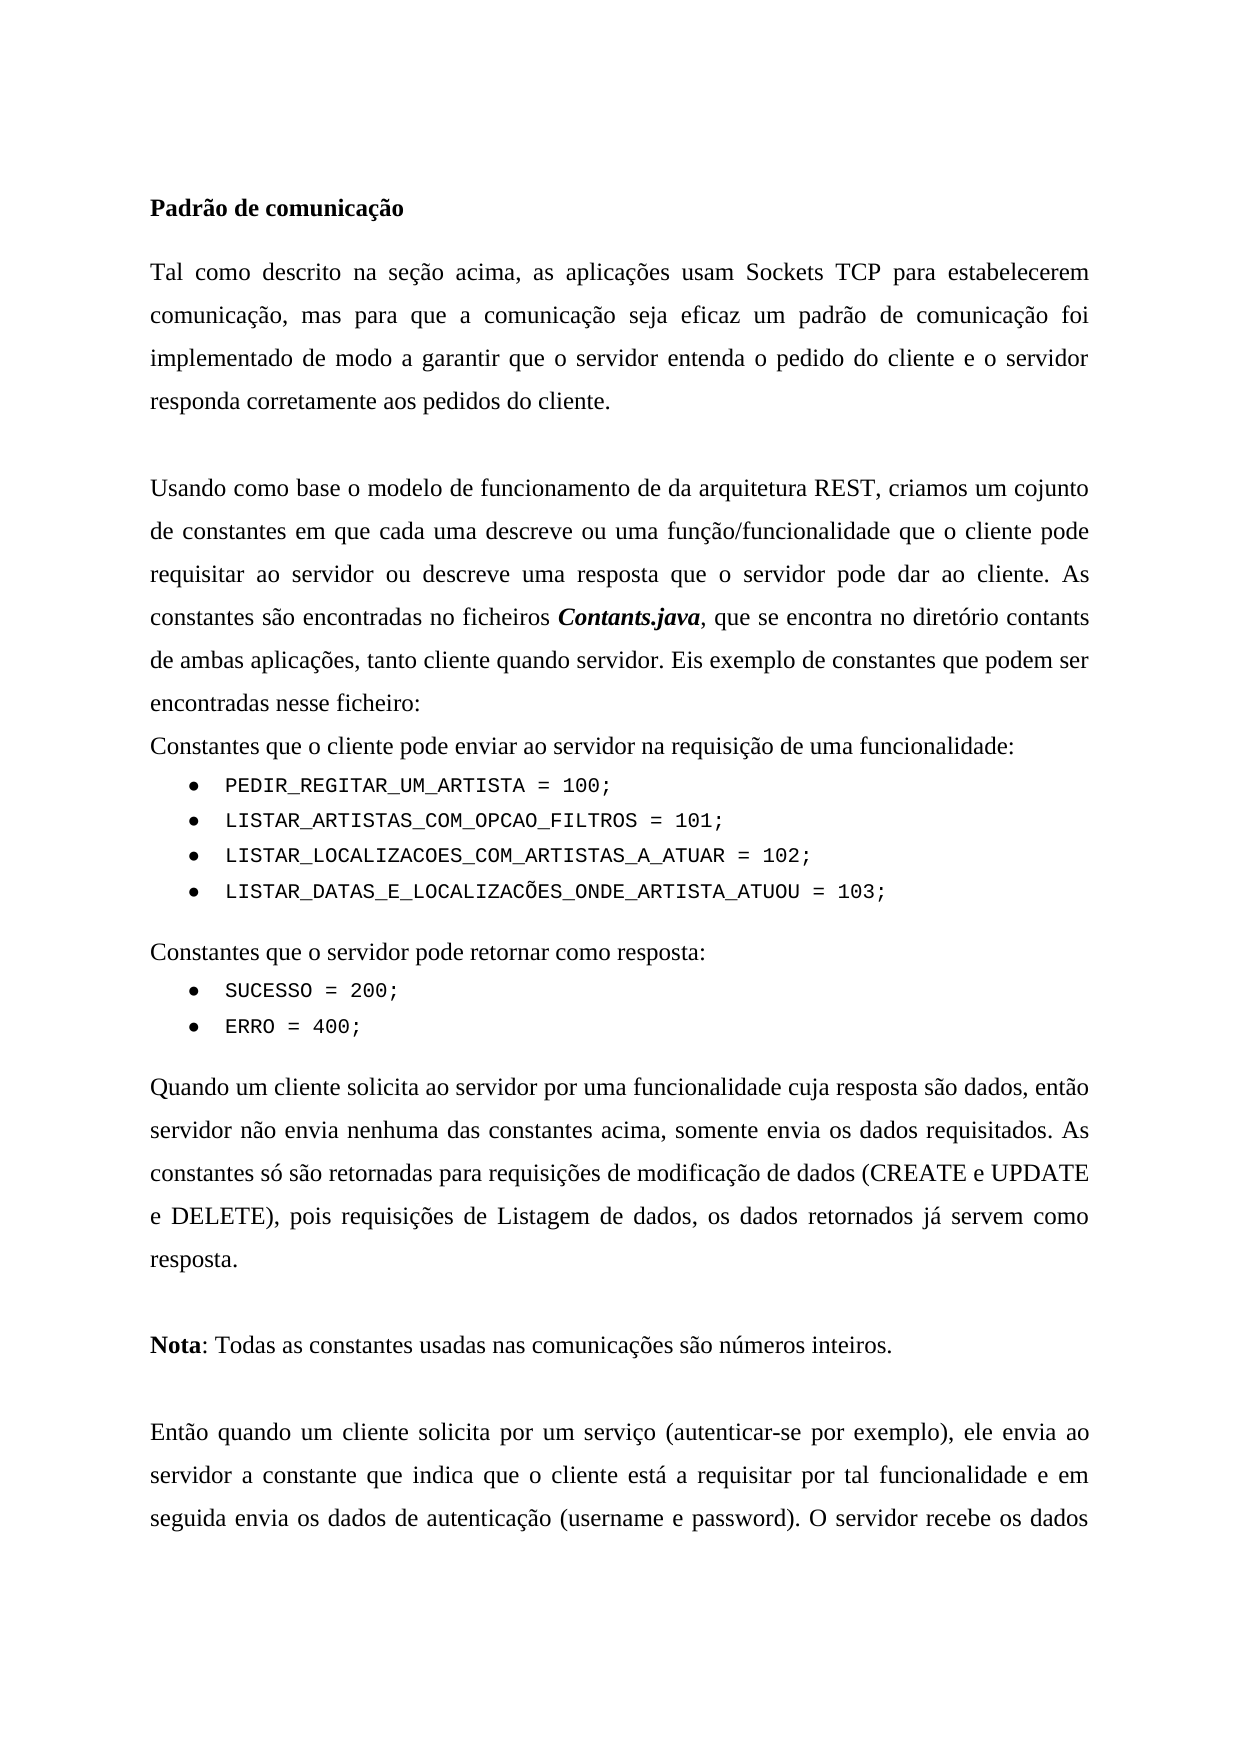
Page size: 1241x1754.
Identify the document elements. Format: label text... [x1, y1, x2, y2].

list PEDIR_REGITAR_UM_ARTISTA = 100; [187, 774, 1090, 798]
list ERRO = 400; [187, 1016, 1090, 1039]
text Então quando um cliente solicita por um serviço (autenticar-se por exemplo), ele envia ao servidor a constante que indica que o cliente está a requisitar por tal funcionalidade e em seguida envia os dados de autenticação (username e password). O servidor recebe os dados [150, 1417, 1090, 1532]
text Padrão de comunicação [150, 193, 1090, 222]
text Quando um cliente solicita ao servidor por uma funcionalidade cuja resposta são dados, então servidor não envia nenhuma das constantes acima, somente envia os dados requisitados. As constantes só são retornadas para requisições de modificação de dados (CREATE e UPDATE e DELETE), pois requisições de Listagem de dados, os dados retornados já servem como resposta. [150, 1072, 1090, 1273]
list LISTAR_ARTISTAS_COM_OPCAO_FILTROS = 101; [187, 810, 1090, 834]
text Usando como base o modelo de funcionamento de da arquitetura REST, criamos um cojunto de constantes em que cada uma descreve ou uma função/funcionalidade que o cliente pode requisitar ao servidor ou descreve uma resposta que o servidor pode dar ao cliente. As constantes são encontradas no ficheiros Contants.java, que se encontra no diretório contants de ambas aplicações, tanto cliente quando servidor. Eis exemplo de constantes que podem ser encontradas nesse ficheiro: [150, 473, 1090, 717]
text Tal como descrito na seção acima, as aplicações usam Sockets TCP para estabelecerem comunicação, mas para que a comunicação seja eficaz um padrão de comunicação foi implementado de modo a garantir que o servidor entenda o pedido do cliente e o servidor responda corretamente aos pedidos do cliente. [150, 257, 1090, 415]
text Constantes que o servidor pode retornar como resposta: [150, 937, 1090, 966]
list LISTAR_LOCALIZACOES_COM_ARTISTAS_A_ATUAR = 102; [187, 845, 1090, 869]
list LISTAR_DATAS_E_LOCALIZACÕES_ONDE_ARTISTA_ATUOU = 103; [187, 881, 1090, 904]
text Constantes que o cliente pode enviar ao servidor na requisição de uma funcionalidade: [150, 731, 1090, 760]
list SUCESSO = 200; [187, 980, 1090, 1004]
text Nota: Todas as constantes usadas nas comunicações são números inteiros. [150, 1331, 1090, 1359]
